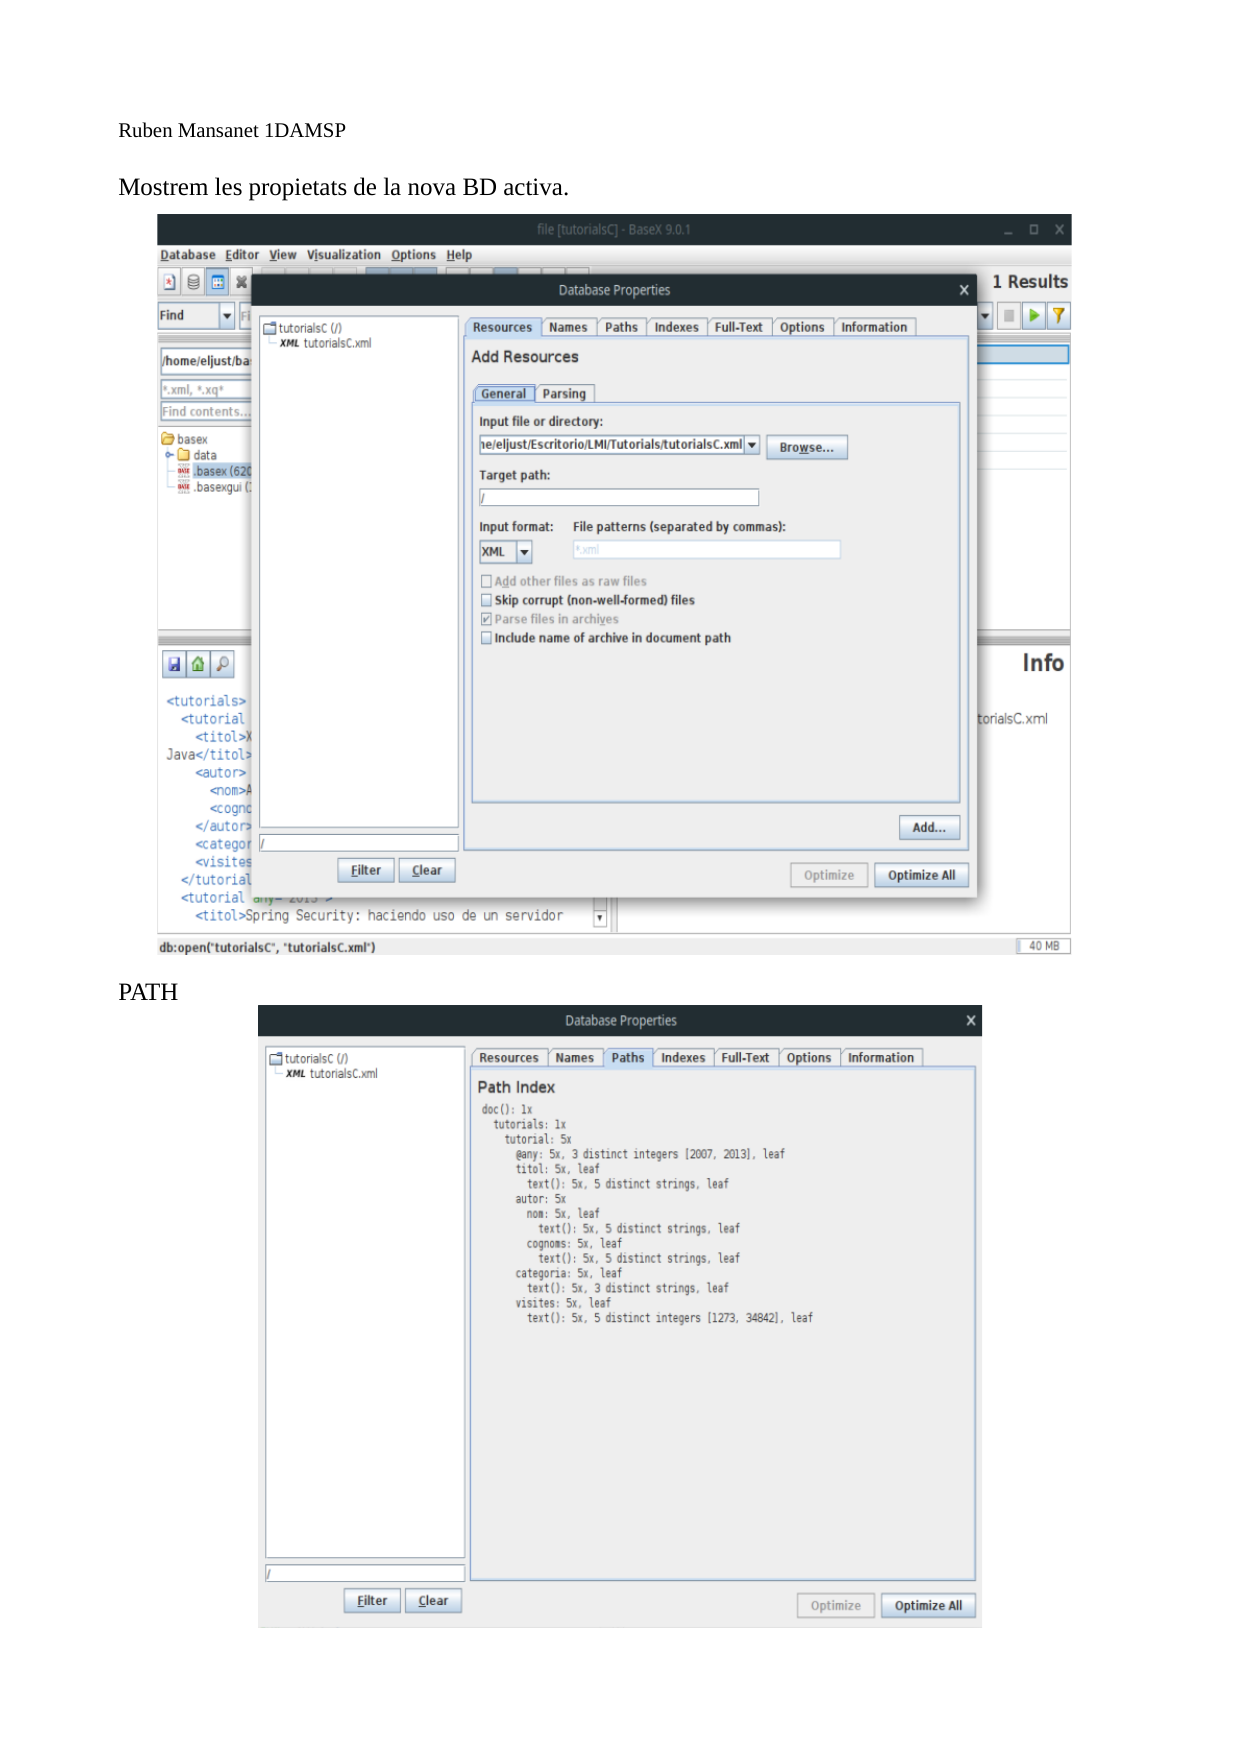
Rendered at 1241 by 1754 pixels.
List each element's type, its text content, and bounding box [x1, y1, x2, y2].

text PATH [118, 977, 1122, 1005]
picture [157, 214, 1072, 955]
text Mostrem les propietats de la nova BD activa. [118, 172, 1122, 200]
picture [258, 1005, 983, 1628]
